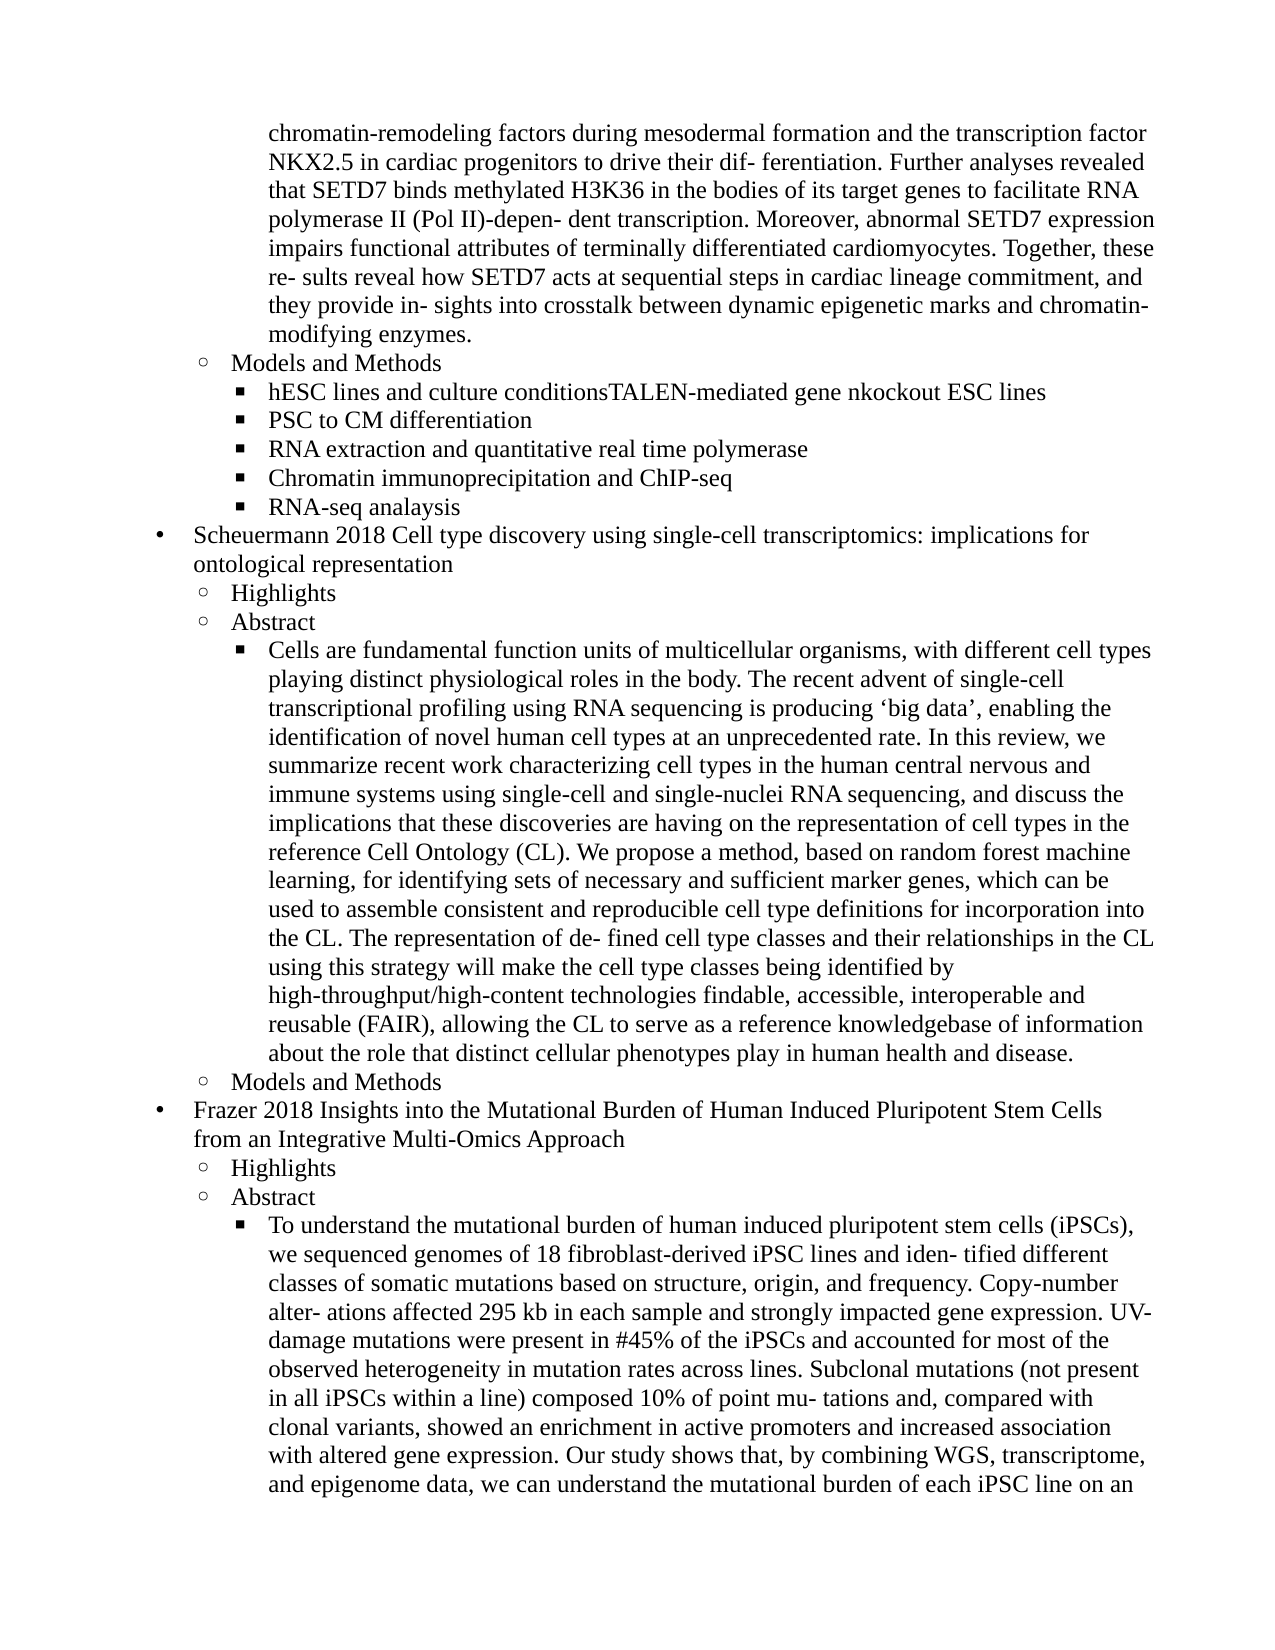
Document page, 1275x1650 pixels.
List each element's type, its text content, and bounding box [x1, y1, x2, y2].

list Models and Methods [193, 348, 1157, 377]
list To understand the mutational burden of human induced pluripotent stem cells (iPSCs), we sequenced genomes of 18 fibroblast-derived iPSC lines and iden- tified different classes of somatic mutations based on structure, origin, and frequency. Copy-number alter- ations affected 295 kb in each sample and strongly impacted gene expression. UV-damage mutations were present in #45% of the iPSCs and accounted for most of the observed heterogeneity in mutation rates across lines. Subclonal mutations (not present in all iPSCs within a line) composed 10% of point mu- tations and, compared with clonal variants, showed an enrichment in active promoters and increased association with altered gene expression. Our study shows that, by combining WGS, transcriptome, and epigenome data, we can understand the mutational burden of each iPSC line on an [231, 1211, 1157, 1498]
list Abstract [193, 1182, 1157, 1211]
list Cells are fundamental function units of multicellular organisms, with different cell types playing distinct physiological roles in the body. The recent advent of single-cell transcriptional profiling using RNA sequencing is producing ‘big data’, enabling the identification of novel human cell types at an unprecedented rate. In this review, we summarize recent work characterizing cell types in the human central nervous and immune systems using single-cell and single-nuclei RNA sequencing, and discuss the implications that these discoveries are having on the representation of cell types in the reference Cell Ontology (CL). We propose a method, based on random forest machine learning, for identifying sets of necessary and sufficient marker genes, which can be used to assemble consistent and reproducible cell type definitions for incorporation into the CL. The representation of de- fined cell type classes and their relationships in the CL using this strategy will make the cell type classes being identified by high-throughput/high-content technologies findable, accessible, interoperable and reusable (FAIR), allowing the CL to serve as a reference knowledgebase of information about the role that distinct cellular phenotypes play in human health and disease. [231, 636, 1157, 1067]
list Highlights [193, 578, 1157, 607]
list hESC lines and culture conditionsTALEN-mediated gene nkockout ESC lines [231, 377, 1157, 406]
list PSC to CM differentiation [231, 406, 1157, 434]
list RNA extraction and quantitative real time polymerase [231, 434, 1157, 463]
list Abstract [193, 607, 1157, 636]
list Scheuermann 2018 Cell type discovery using single-cell transcriptomics: implications for ontological representation [156, 521, 1157, 578]
list chromatin-remodeling factors during mesodermal formation and the transcription factor NKX2.5 in cardiac progenitors to drive their dif- ferentiation. Further analyses revealed that SETD7 binds methylated H3K36 in the bodies of its target genes to facilitate RNA polymerase II (Pol II)-depen- dent transcription. Moreover, abnormal SETD7 expression impairs functional attributes of terminally differentiated cardiomyocytes. Together, these re- sults reveal how SETD7 acts at sequential steps in cardiac lineage commitment, and they provide in- sights into crosstalk between dynamic epigenetic marks and chromatin-modifying enzymes. [231, 118, 1157, 348]
list Highlights [193, 1153, 1157, 1182]
list RNA-seq analaysis [231, 492, 1157, 521]
list Frazer 2018 Insights into the Mutational Burden of Human Induced Pluripotent Stem Cells from an Integrative Multi-Omics Approach [156, 1096, 1157, 1153]
list Chromatin immunoprecipitation and ChIP-seq [231, 463, 1157, 492]
list Models and Methods [193, 1067, 1157, 1096]
